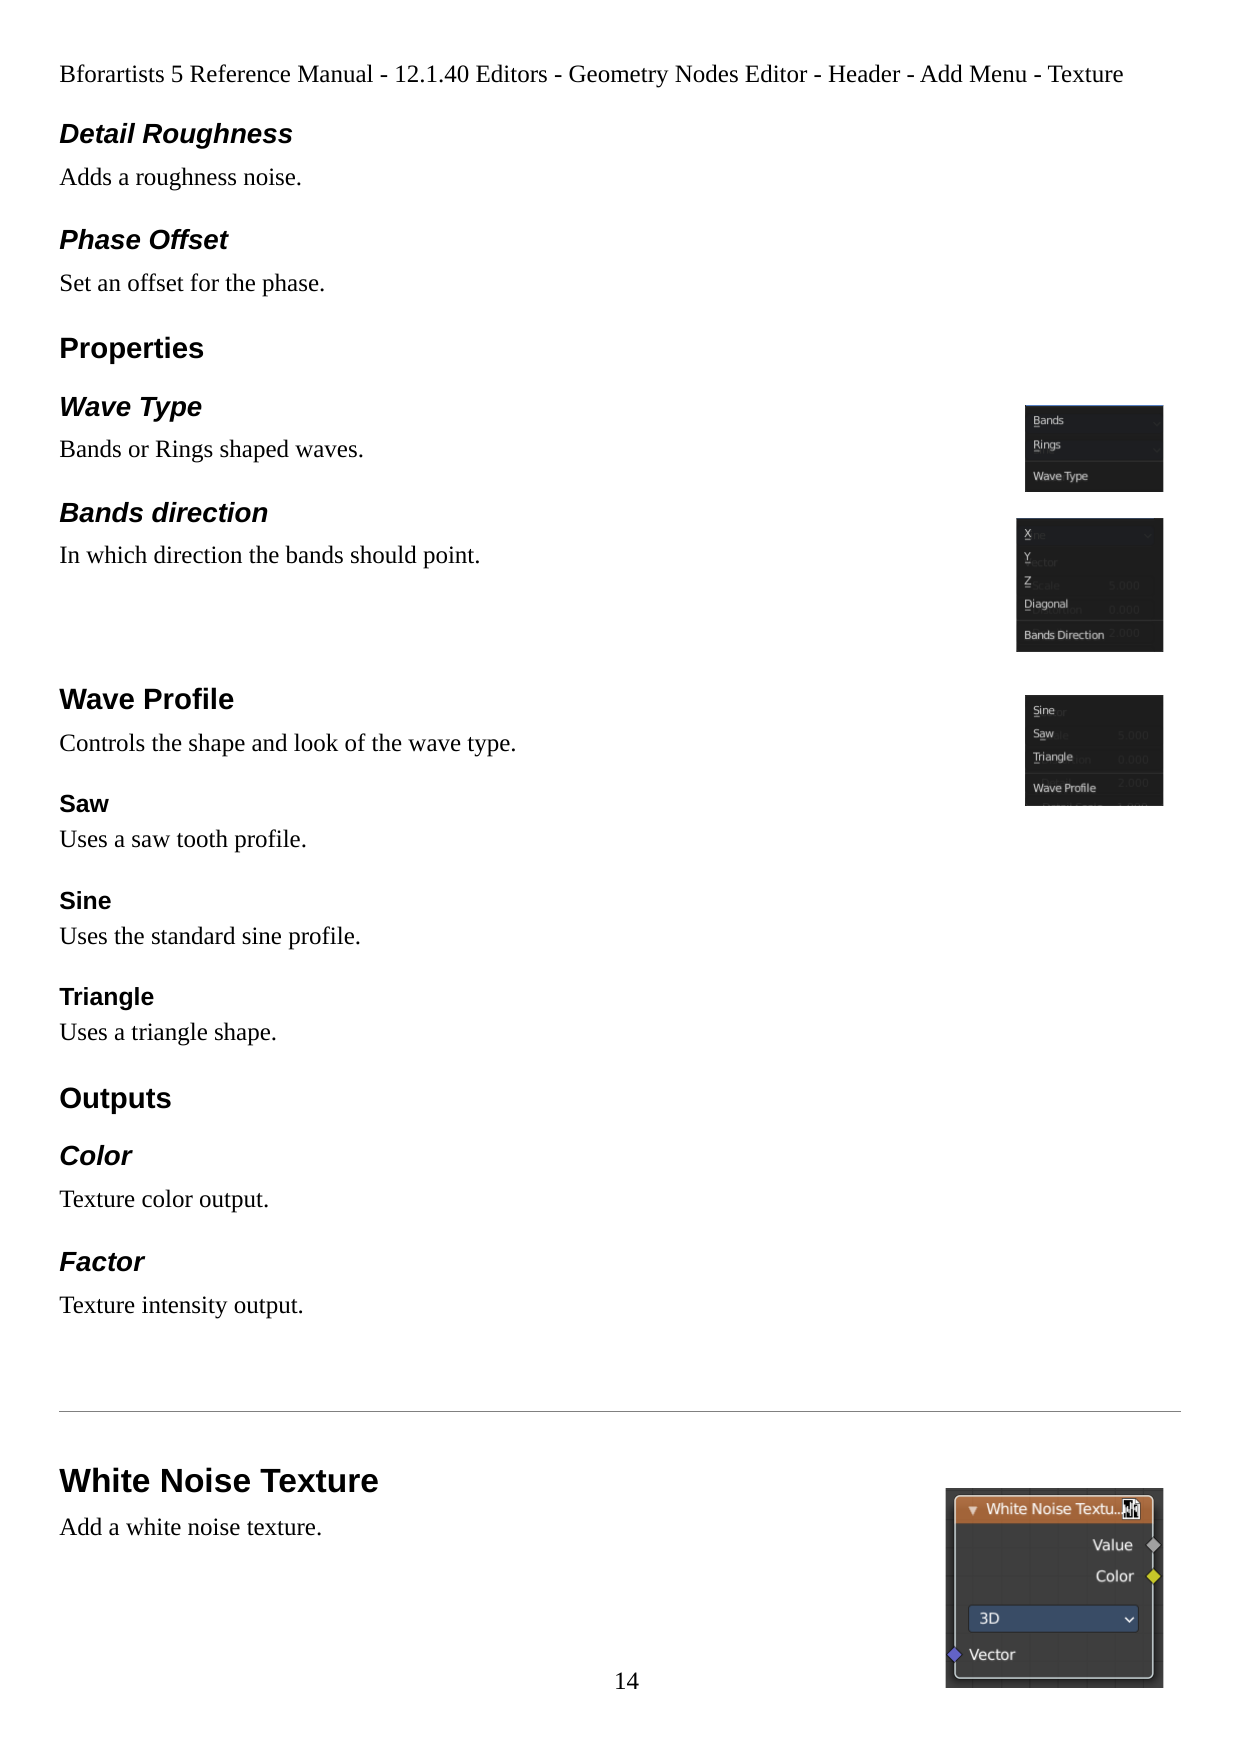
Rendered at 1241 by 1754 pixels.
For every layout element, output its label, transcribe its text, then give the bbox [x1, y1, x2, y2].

text Set an offset for the phase. [59, 268, 1181, 296]
subtitle Outputs [59, 1081, 1181, 1114]
text Controls the shape and look of the wave type. [59, 728, 1025, 757]
subtitle White Noise Texture [59, 1461, 1181, 1500]
subtitle Properties [59, 331, 1181, 365]
subtitle Triangle [59, 982, 1181, 1011]
subtitle Factor [59, 1245, 1181, 1277]
subtitle Sine [59, 886, 1181, 914]
picture [1025, 695, 1164, 806]
subtitle Color [59, 1139, 1181, 1171]
subtitle Bands direction [59, 496, 1181, 528]
subtitle Saw [59, 789, 1181, 818]
text Texture color output. [59, 1184, 1181, 1213]
picture [1025, 405, 1164, 492]
subtitle Wave Profile [59, 682, 1181, 716]
subtitle Phase Offset [59, 223, 1181, 255]
text Uses a saw tooth profile. [59, 824, 1181, 853]
subtitle Wave Type [59, 390, 1181, 422]
picture [945, 1488, 1164, 1688]
text Bands or Rings shaped waves. [59, 434, 1025, 463]
subtitle Detail Roughness [59, 117, 1181, 149]
picture [1016, 518, 1164, 652]
text In which direction the bands should point. [59, 540, 1016, 569]
text Uses the standard sine profile. [59, 921, 1181, 949]
text Adds a roughness noise. [59, 162, 1181, 190]
text Add a white noise texture. [59, 1512, 945, 1541]
text Texture intensity output. [59, 1290, 1181, 1318]
text Uses a triangle shape. [59, 1017, 1181, 1046]
